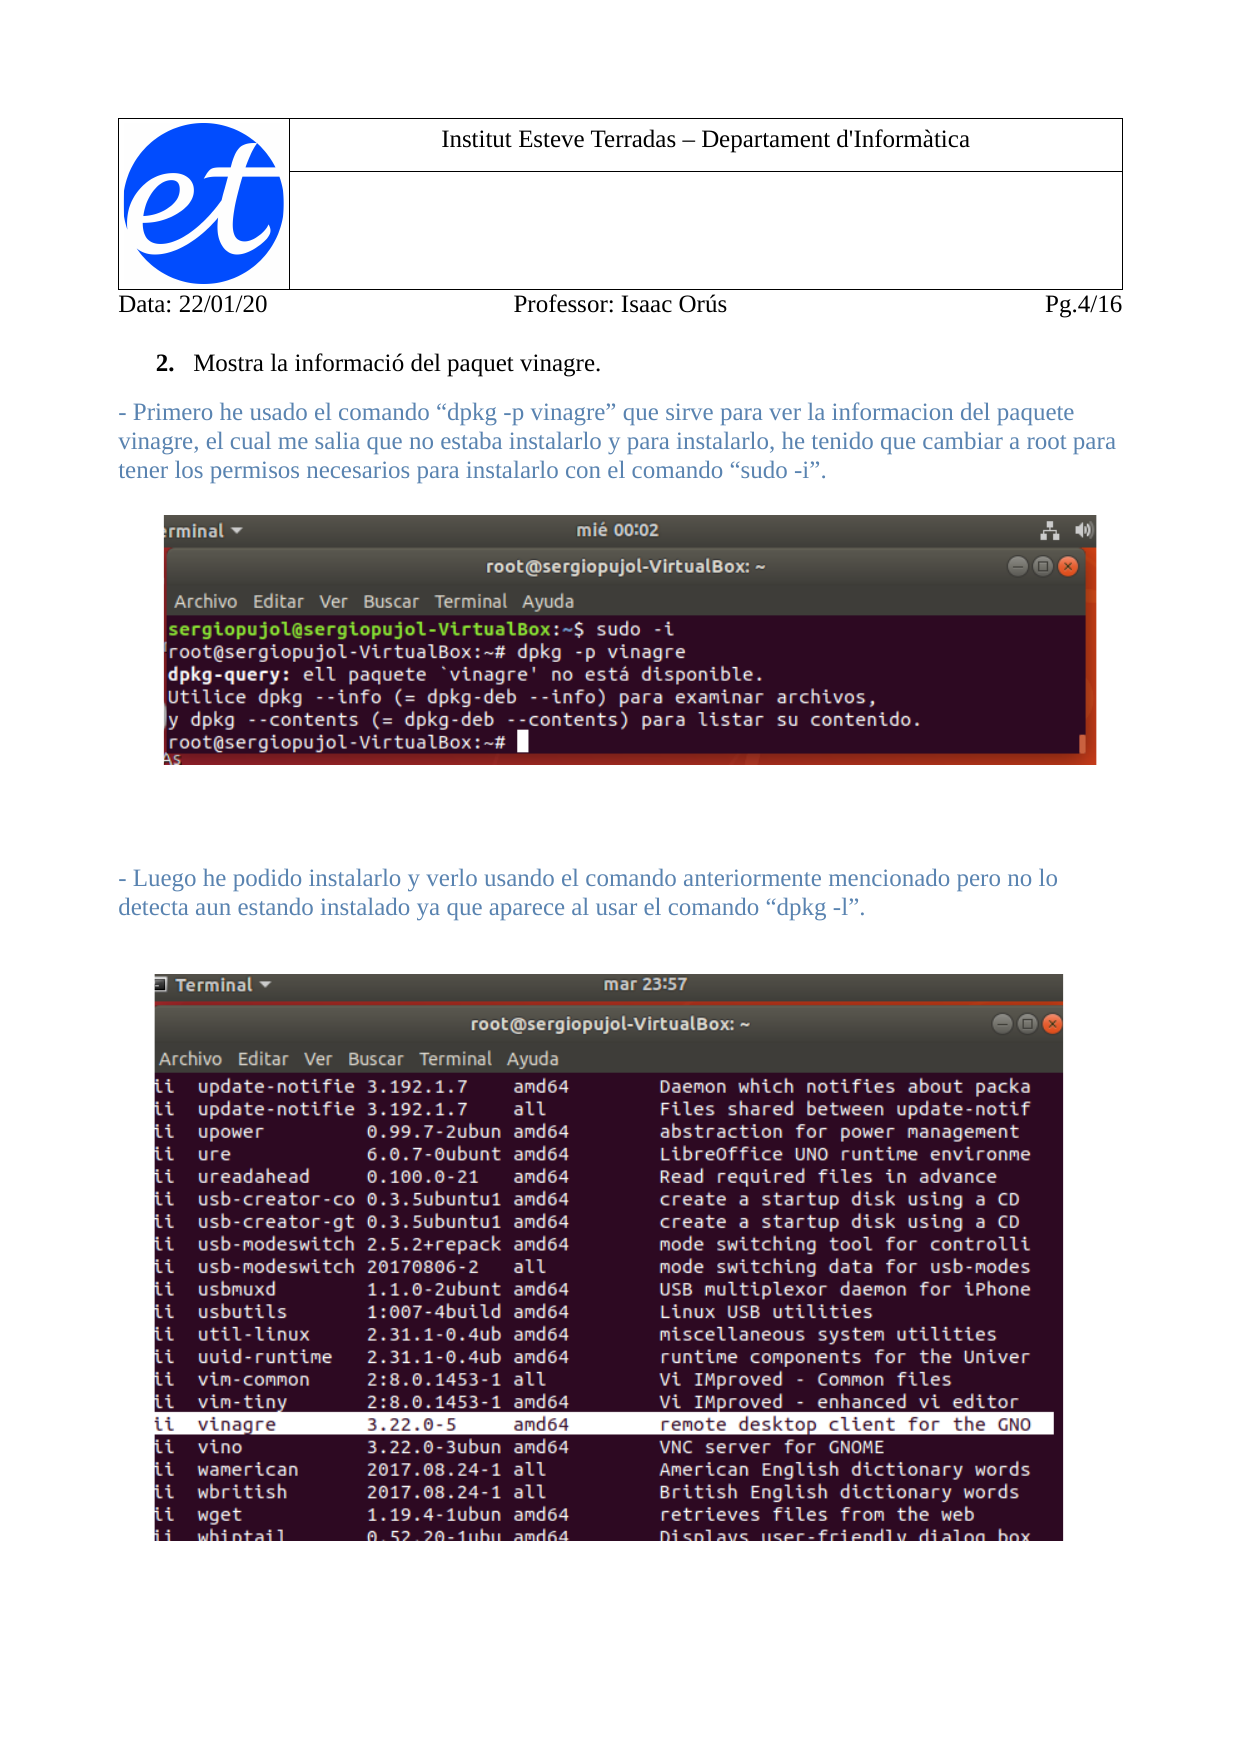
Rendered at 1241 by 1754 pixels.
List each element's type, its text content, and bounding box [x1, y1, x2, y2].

list Mostra la informació del paquet vinagre. [156, 348, 1122, 376]
picture [154, 974, 1064, 1541]
picture [123, 123, 284, 284]
text - Primero he usado el comando “dpkg -p vinagre” que sirve para ver la informacion del paquete vinagre, el cual me salia que no estaba instalarlo y para instalarlo, he tenido que cambiar a root para tener los permisos necesarios para instalarlo con el comando “sudo -i”. [118, 397, 1122, 483]
picture [163, 515, 1097, 765]
text - Luego he podido instalarlo y verlo usando el comando anteriormente mencionado pero no lo detecta aun estando instalado ya que aparece al usar el comando “dpkg -l”. [118, 863, 1122, 921]
